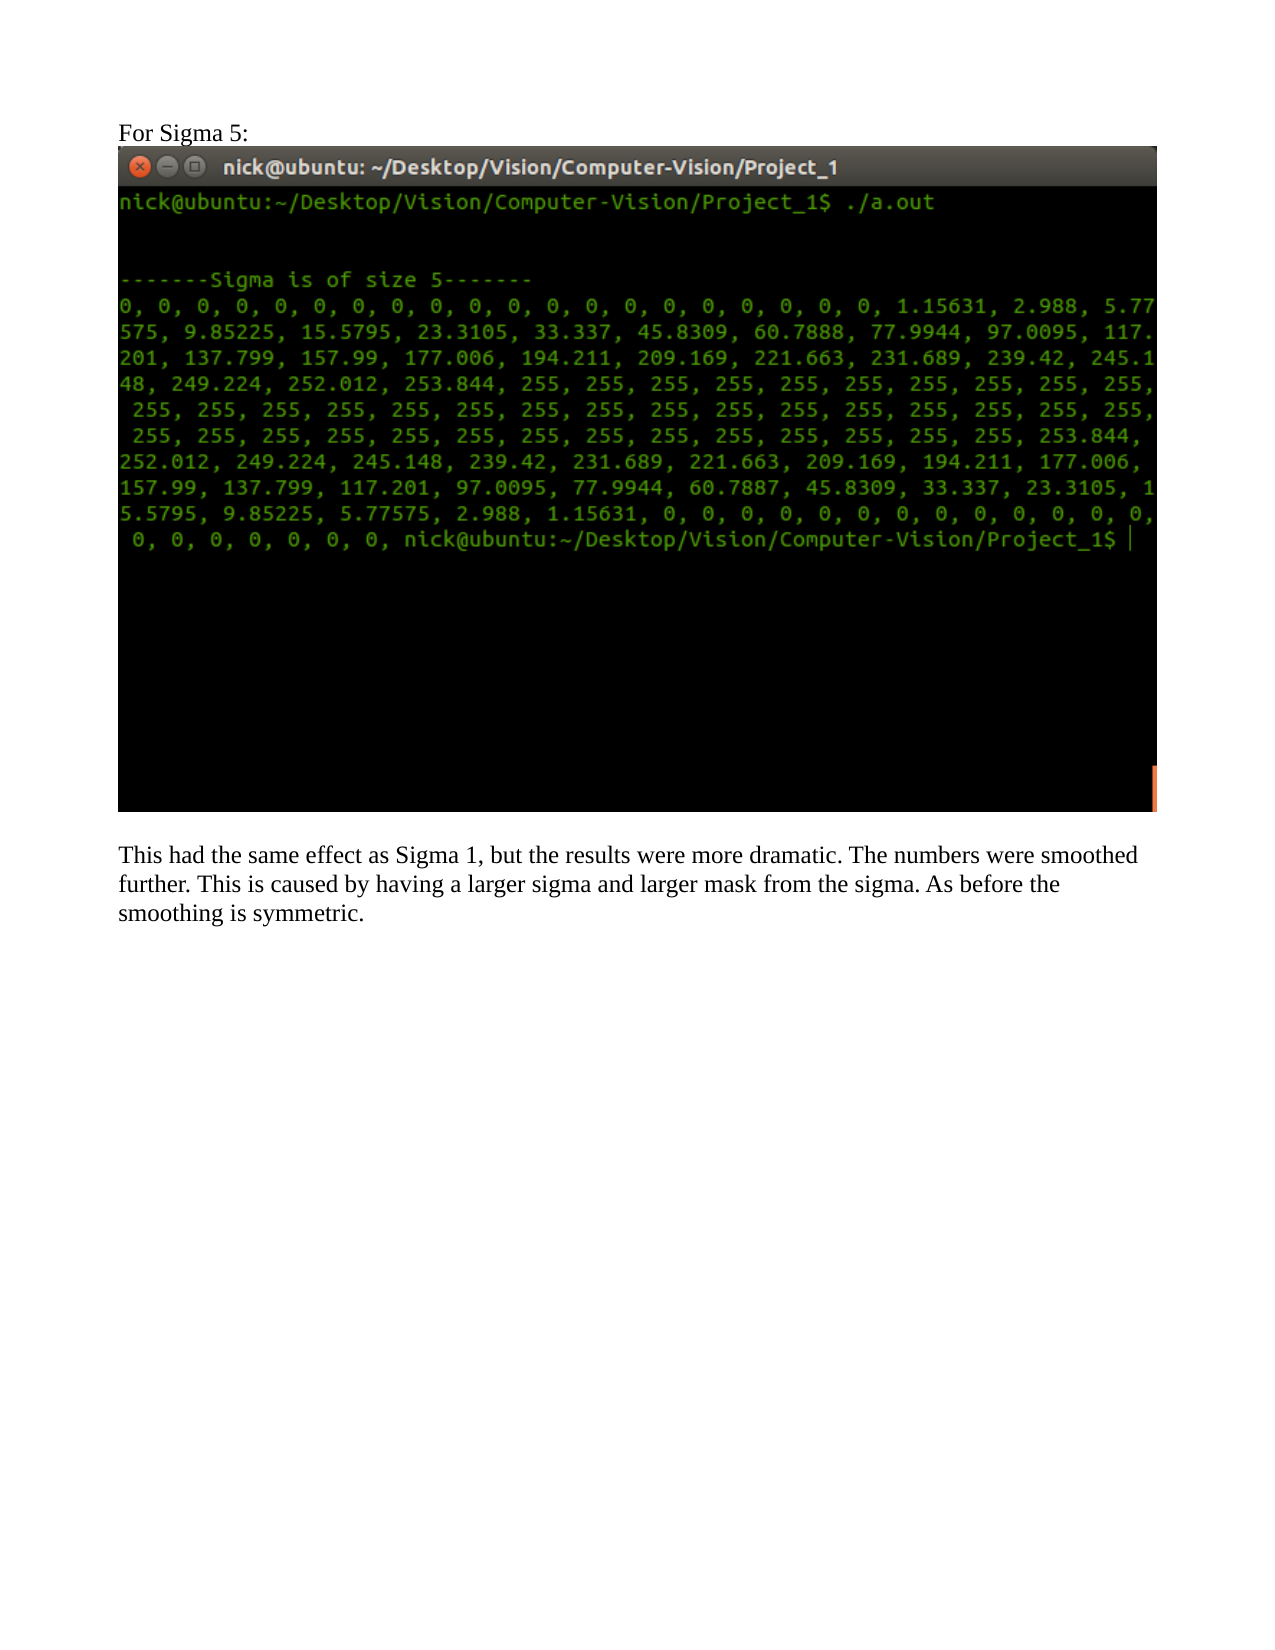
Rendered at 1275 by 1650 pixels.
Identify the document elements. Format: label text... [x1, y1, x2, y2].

text For Sigma 5: [118, 118, 1157, 146]
picture [118, 146, 1157, 812]
text This had the same effect as Sigma 1, but the results were more dramatic. The numbers were smoothed further. This is caused by having a larger sigma and larger mask from the sigma. As before the smoothing is symmetric. [118, 840, 1157, 926]
